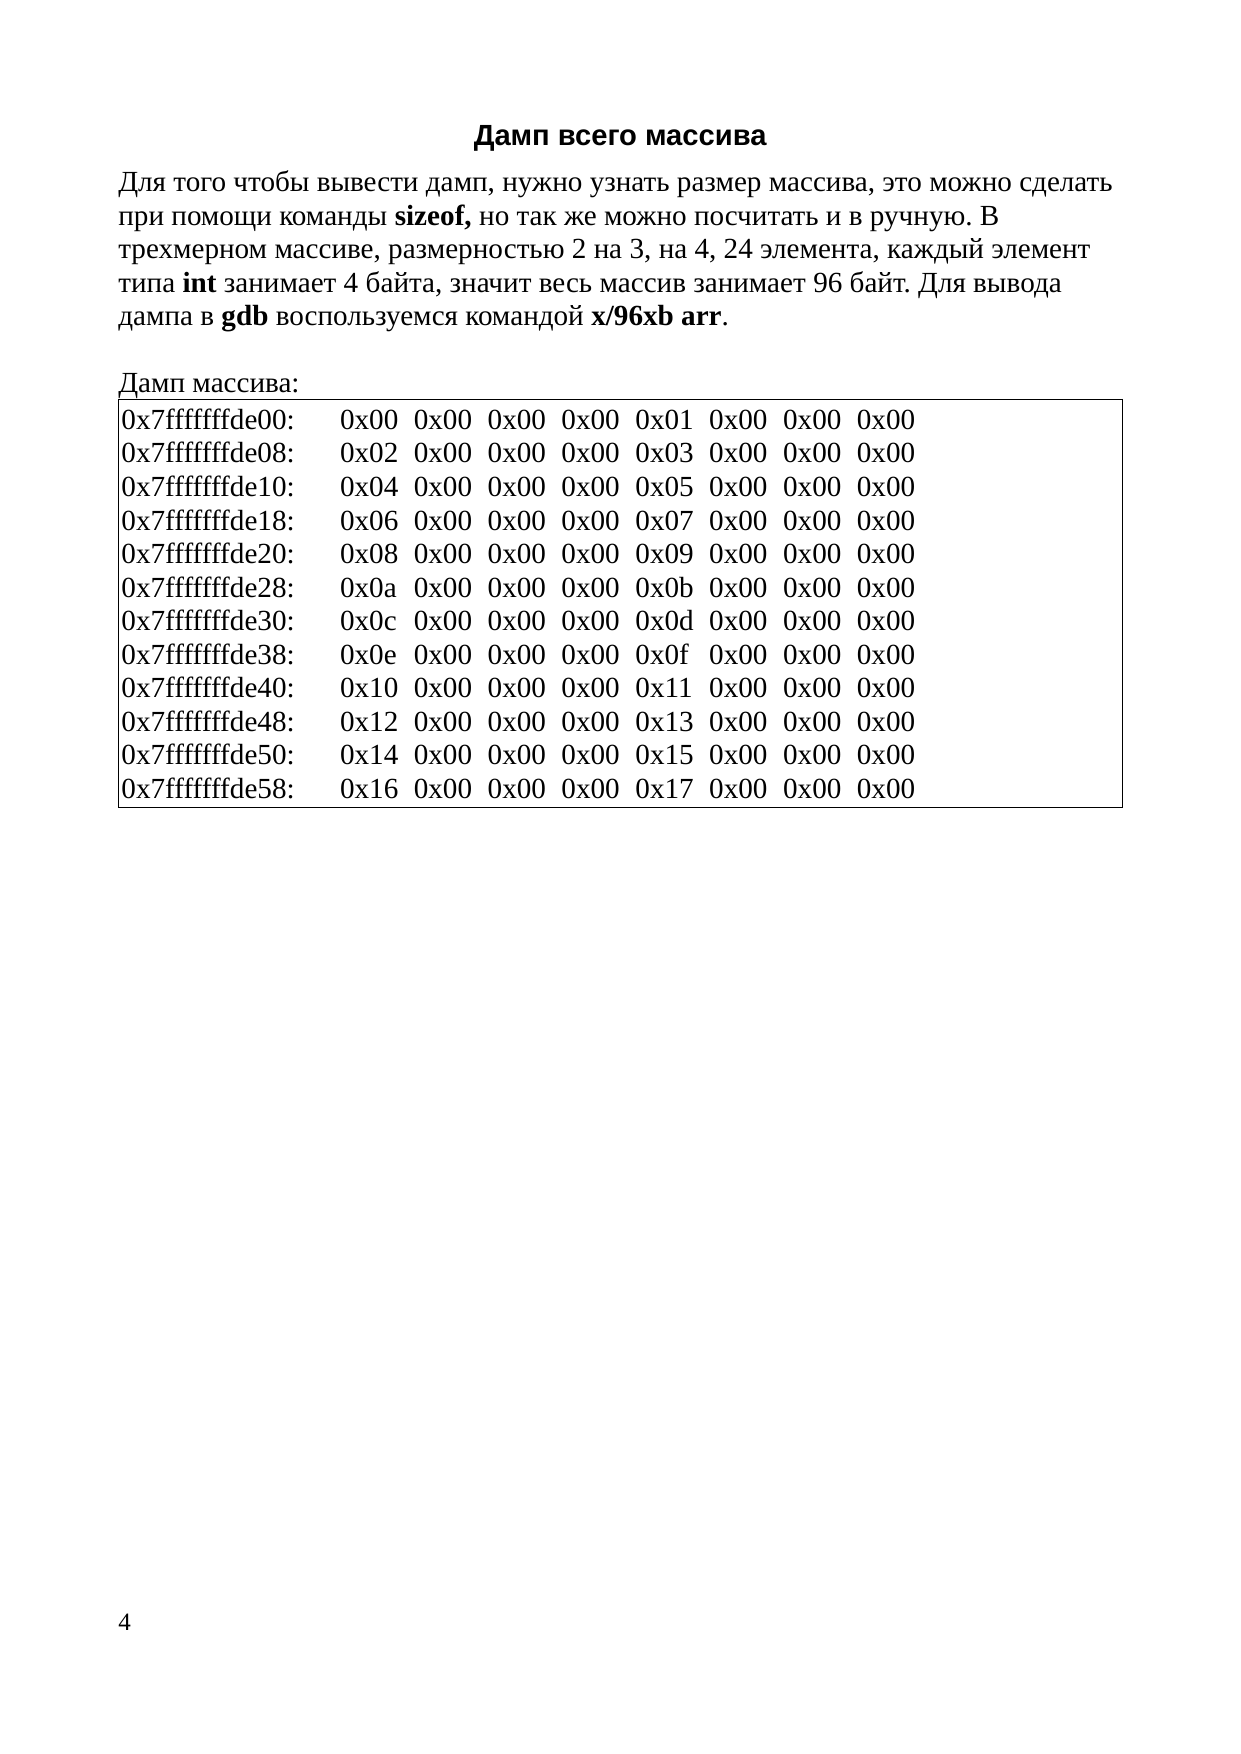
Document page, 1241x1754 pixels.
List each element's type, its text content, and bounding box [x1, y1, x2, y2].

text 0x7fffffffde20: 0x08 0x00 0x00 0x00 0x09 0x00 0x00 0x00 [119, 533, 1122, 567]
text 0x7fffffffde00: 0x00 0x00 0x00 0x00 0x01 0x00 0x00 0x00 [119, 400, 1122, 432]
text Дамп массива: [118, 365, 1122, 399]
text Для того чтобы вывести дамп, нужно узнать размер массива, это можно сделать при помощи команды sizeof, но так же можно посчитать и в ручную. В трехмерном массиве, размерностью 2 на 3, на 4, 24 элемента, каждый элемент типа int занимает 4 байта, значит весь массив занимает 96 байт. Для вывода дампа в gdb воспользуемся командой x/96xb arr. [118, 164, 1122, 332]
text 0x7fffffffde50: 0x14 0x00 0x00 0x00 0x15 0x00 0x00 0x00 [119, 734, 1122, 768]
subtitle Дамп всего массива [118, 118, 1122, 152]
text 0x7fffffffde58: 0x16 0x00 0x00 0x00 0x17 0x00 0x00 0x00 [119, 768, 1122, 807]
text 0x7fffffffde38: 0x0e 0x00 0x00 0x00 0x0f 0x00 0x00 0x00 [119, 634, 1122, 667]
text 0x7fffffffde18: 0x06 0x00 0x00 0x00 0x07 0x00 0x00 0x00 [119, 499, 1122, 533]
text 0x7fffffffde08: 0x02 0x00 0x00 0x00 0x03 0x00 0x00 0x00 [119, 432, 1122, 466]
text 0x7fffffffde48: 0x12 0x00 0x00 0x00 0x13 0x00 0x00 0x00 [119, 701, 1122, 734]
text 0x7fffffffde30: 0x0c 0x00 0x00 0x00 0x0d 0x00 0x00 0x00 [119, 600, 1122, 634]
text 0x7fffffffde40: 0x10 0x00 0x00 0x00 0x11 0x00 0x00 0x00 [119, 667, 1122, 701]
text 0x7fffffffde28: 0x0a 0x00 0x00 0x00 0x0b 0x00 0x00 0x00 [119, 567, 1122, 600]
text 0x7fffffffde10: 0x04 0x00 0x00 0x00 0x05 0x00 0x00 0x00 [119, 466, 1122, 499]
